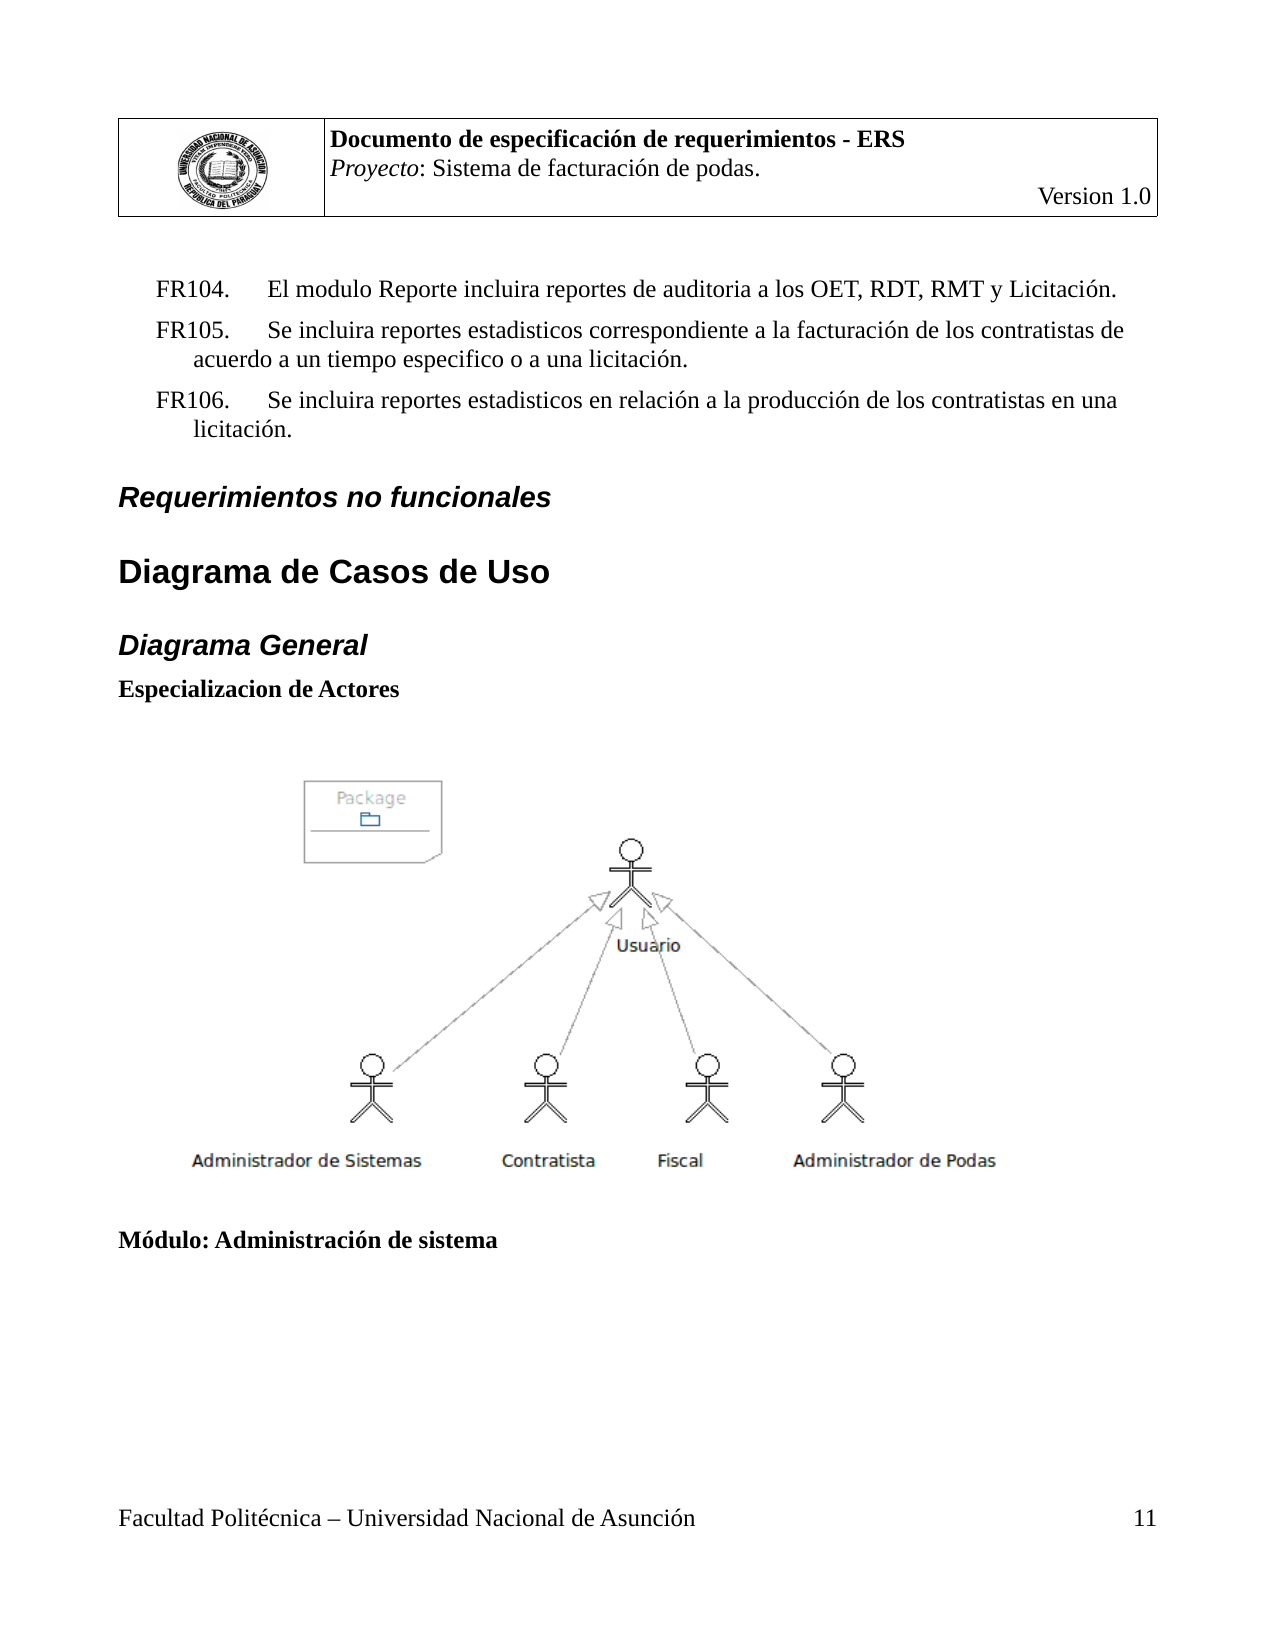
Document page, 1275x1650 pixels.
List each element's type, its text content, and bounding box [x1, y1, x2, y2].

subtitle Diagrama General [118, 628, 1157, 661]
list Se incluira reportes estadisticos correspondiente a la facturación de los contratistas de acuerdo a un tiempo especifico o a una licitación. [156, 316, 1157, 373]
text Especializacion de Actores [118, 674, 1157, 702]
text Módulo: Administración de sistema [118, 1226, 1157, 1254]
picture [178, 767, 1010, 1185]
subtitle Requerimientos no funcionales [118, 481, 1157, 514]
picture [177, 130, 271, 213]
list Se incluira reportes estadisticos en relación a la producción de los contratistas en una licitación. [156, 386, 1157, 443]
list El modulo Reporte incluira reportes de auditoria a los OET, RDT, RMT y Licitación. [156, 274, 1157, 303]
subtitle Diagrama de Casos de Uso [118, 552, 1157, 590]
